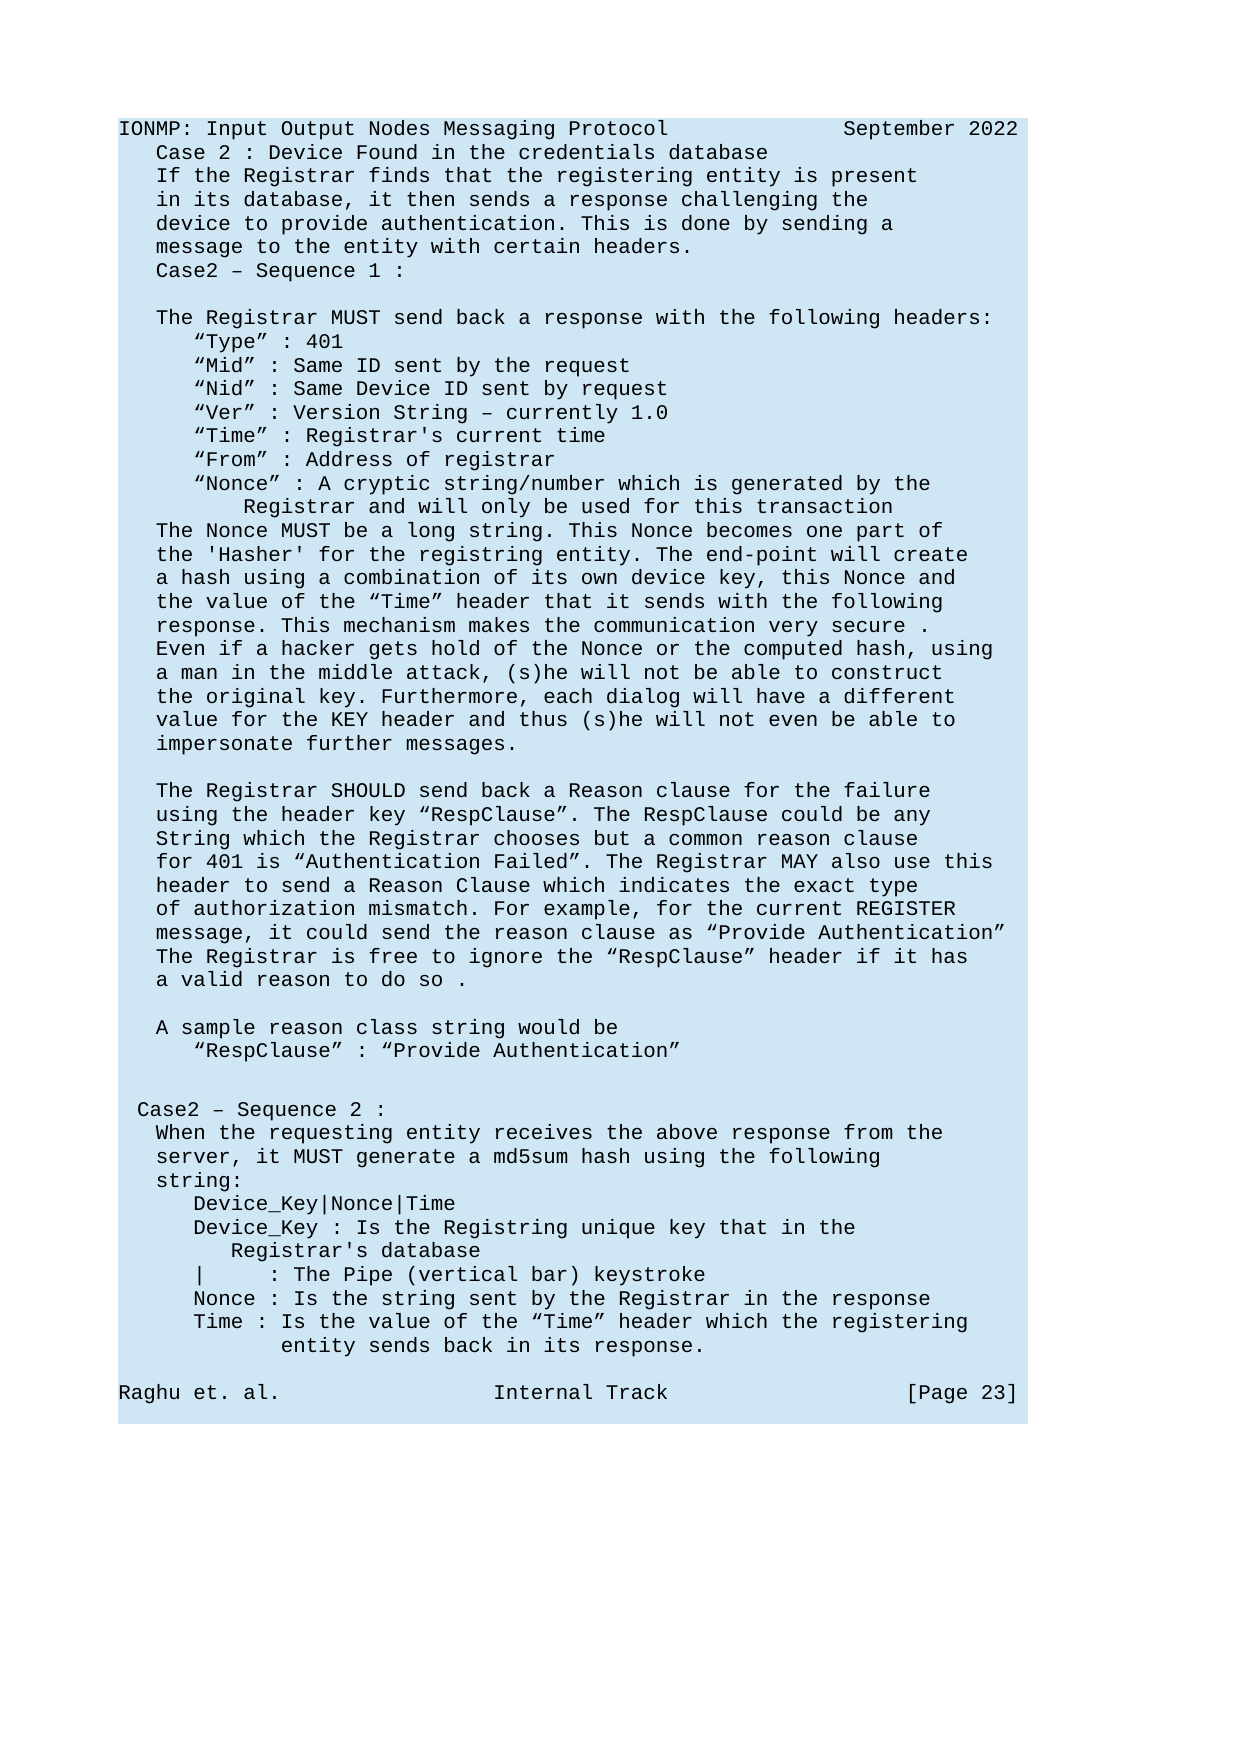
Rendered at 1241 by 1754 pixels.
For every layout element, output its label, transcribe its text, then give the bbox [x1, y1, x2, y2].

text Device_Key|Nonce|Time [118, 1193, 1028, 1217]
text “Nid” : Same Device ID sent by request [118, 378, 1028, 402]
text The Registrar SHOULD send back a Reason clause for the failure using the header key “RespClause”. The RespClause could be any String which the Registrar chooses but a common reason clause for 401 is “Authentication Failed”. The Registrar MAY also use this header to send a Reason Clause which indicates the exact type of authorization mismatch. For example, for the current REGISTER [118, 780, 1028, 922]
text “Time” : Registrar's current time [118, 426, 1028, 449]
text | : The Pipe (vertical bar) keystroke Nonce : Is the string sent by the Registrar in the response Time : Is the value of the “Time” header which the registering entity sends back in its response. [118, 1264, 1028, 1359]
text The Nonce MUST be a long string. This Nonce becomes one part of the 'Hasher' for the registring entity. The end-point will create a hash using a combination of its own device key, this Nonce and the value of the “Time” header that it sends with the following response. This mechanism makes the communication very secure . Even if a hacker gets hold of the Nonce or the computed hash, using a man in the middle attack, (s)he will not be able to construct the original key. Furthermore, each dialog will have a different value for the KEY header and thus (s)he will not even be able to impersonate further messages. [118, 520, 1028, 757]
text “Mid” : Same ID sent by the request [118, 354, 1028, 378]
text A sample reason class string would be “RespClause” : “Provide Authentication” Case2 – Sequence 2 : [118, 1017, 1028, 1122]
text Device_Key : Is the Registring unique key that in the [118, 1217, 1028, 1241]
text “Nonce” : A cryptic string/number which is generated by the Registrar and will only be used for this transaction [118, 473, 1028, 520]
text When the requesting entity receives the above response from the server, it MUST generate a md5sum hash using the following string: [118, 1122, 1028, 1193]
text “Ver” : Version String – currently 1.0 [118, 402, 1028, 426]
text message, it could send the reason clause as “Provide Authentication” [118, 922, 1028, 946]
text The Registrar is free to ignore the “RespClause” header if it has a valid reason to do so . [118, 946, 1028, 993]
text “Type” : 401 [118, 331, 1028, 354]
text “From” : Address of registrar [118, 449, 1028, 473]
text Raghu et. al. Internal Track [Page 23] [118, 1382, 1028, 1406]
text If the Registrar finds that the registering entity is present in its database, it then sends a response challenging the device to provide authentication. This is done by sending a message to the entity with certain headers. [118, 165, 1028, 260]
text The Registrar MUST send back a response with the following headers: [118, 307, 1028, 331]
text Registrar's database [118, 1241, 1028, 1264]
text IONMP: Input Output Nodes Messaging Protocol September 2022 [118, 118, 1028, 142]
text Case2 – Sequence 1 : [118, 260, 1028, 284]
text Case 2 : Device Found in the credentials database [118, 142, 1028, 165]
